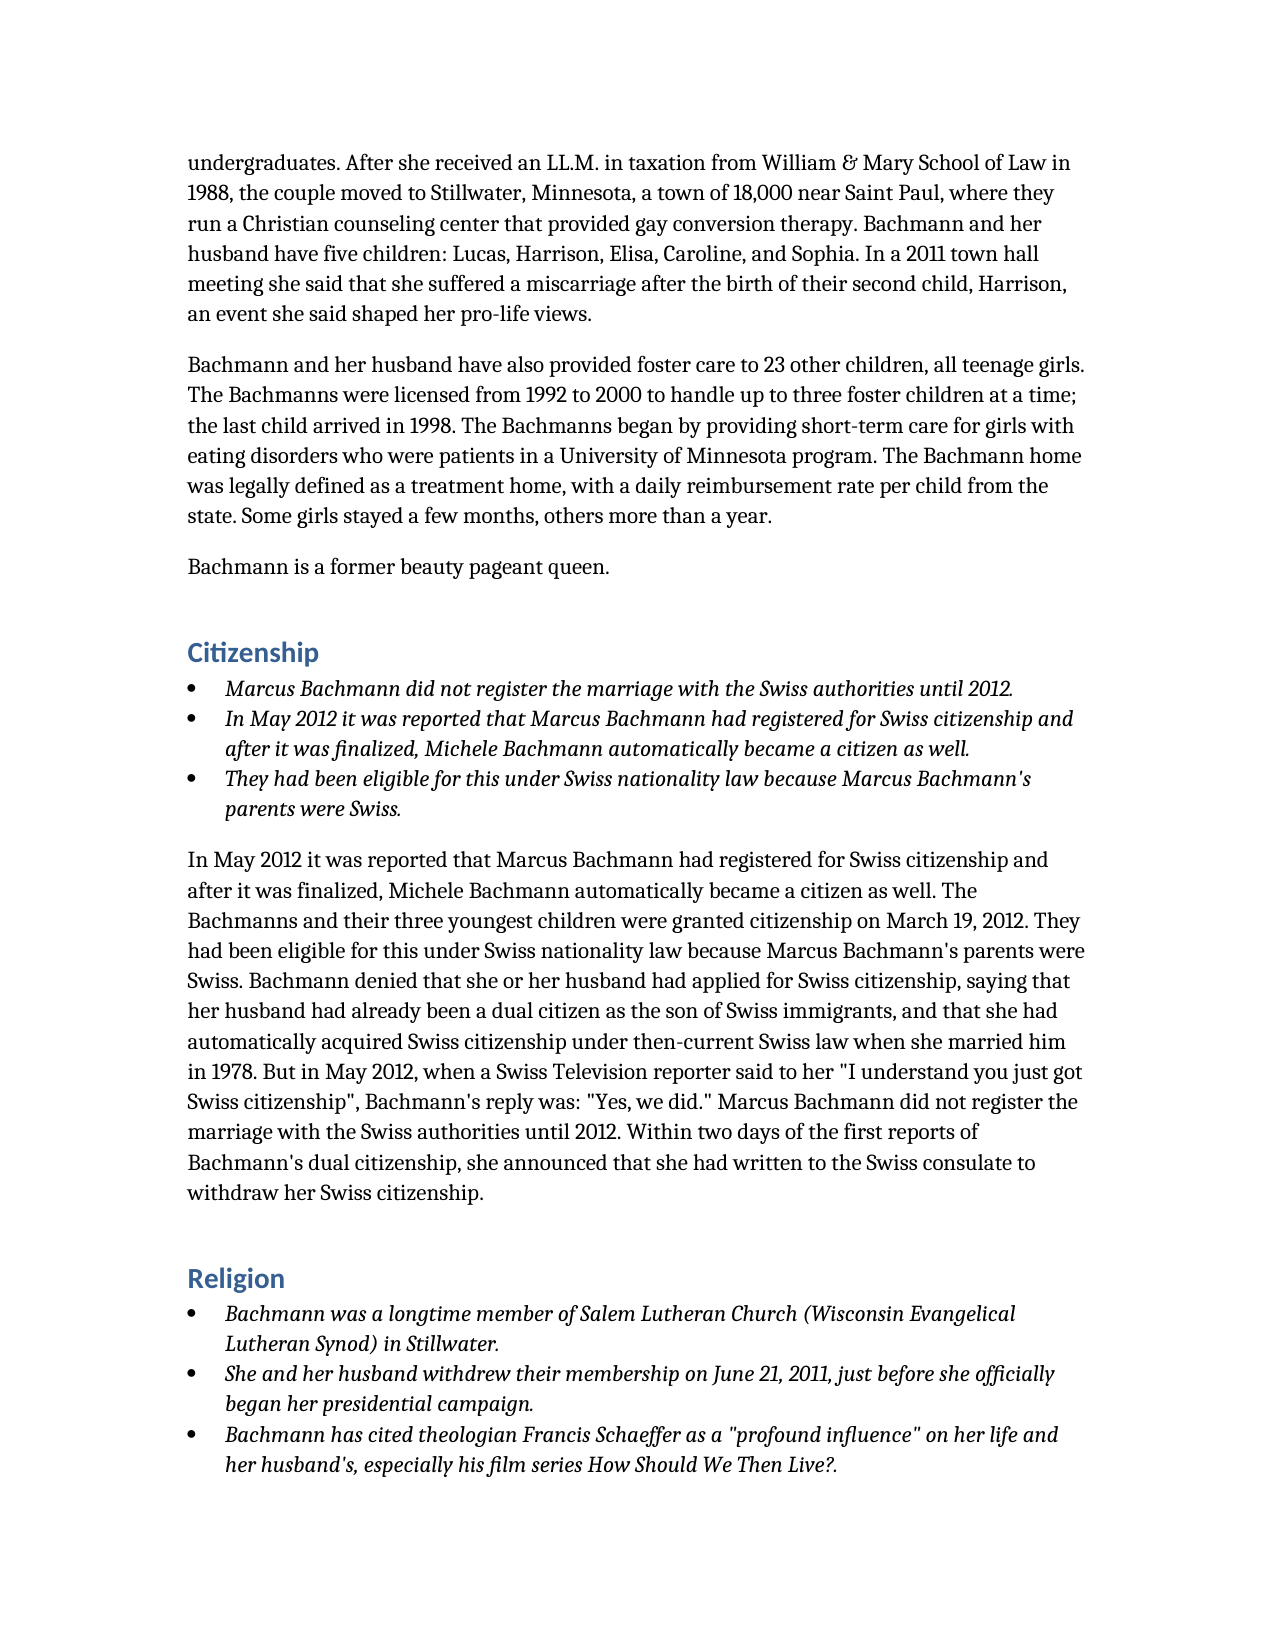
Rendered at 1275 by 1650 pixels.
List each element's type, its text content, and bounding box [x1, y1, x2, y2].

list Bachmann has cited theologian Francis Schaeffer as a "profound influence" on her life and her husband's, especially his film series How Should We Then Live?. [187, 1421, 1087, 1478]
text undergraduates. After she received an LL.M. in taxation from William & Mary School of Law in 1988, the couple moved to Stillwater, Minnesota, a town of 18,000 near Saint Paul, where they run a Christian counseling center that provided gay conversion therapy. Bachmann and her husband have five children: Lucas, Harrison, Elisa, Caroline, and Sophia. In a 2011 town hall meeting she said that she suffered a miscarriage after the birth of their second child, Harrison, an event she said shaped her pro-life views. [187, 150, 1087, 327]
subtitle Citizenship [187, 634, 1087, 670]
list Marcus Bachmann did not register the marriage with the Swiss authorities until 2012. [187, 675, 1087, 702]
list They had been eligible for this under Swiss nationality law because Marcus Bachmann's parents were Swiss. [187, 766, 1087, 822]
text In May 2012 it was reported that Marcus Bachmann had registered for Swiss citizenship and after it was finalized, Michele Bachmann automatically became a citizen as well. The Bachmanns and their three youngest children were granted citizenship on March 19, 2012. They had been eligible for this under Swiss nationality law because Marcus Bachmann's parents were Swiss. Bachmann denied that she or her husband had applied for Swiss citizenship, saying that her husband had already been a dual citizen as the son of Swiss immigrants, and that she had automatically acquired Swiss citizenship under then-current Swiss law when she married him in 1978. But in May 2012, when a Swiss Television reporter said to her "I understand you just got Swiss citizenship", Bachmann's reply was: "Yes, we did." Marcus Bachmann did not register the marriage with the Swiss authorities until 2012. Within two days of the first reports of Bachmann's dual citizenship, she announced that she had written to the Swiss consulate to withdraw her Swiss citizenship. [187, 847, 1087, 1206]
text Bachmann and her husband have also provided foster care to 23 other children, all teenage girls. The Bachmanns were licensed from 1992 to 2000 to handle up to three foster children at a time; the last child arrived in 1998. The Bachmanns began by providing short-term care for girls with eating disorders who were patients in a University of Minnesota program. The Bachmann home was legally defined as a treatment home, with a daily reimbursement rate per child from the state. Some girls stayed a few months, others more than a year. [187, 352, 1087, 529]
list In May 2012 it was reported that Marcus Bachmann had registered for Swiss citizenship and after it was finalized, Michele Bachmann automatically became a citizen as well. [187, 706, 1087, 762]
text Bachmann is a former beauty pageant queen. [187, 554, 1087, 581]
list Bachmann was a longtime member of Salem Lutheran Church (Wisconsin Evangelical Lutheran Synod) in Stillwater. [187, 1301, 1087, 1357]
list She and her husband withdrew their membership on June 21, 2011, just before she officially began her presidential campaign. [187, 1361, 1087, 1418]
subtitle Religion [187, 1260, 1087, 1295]
